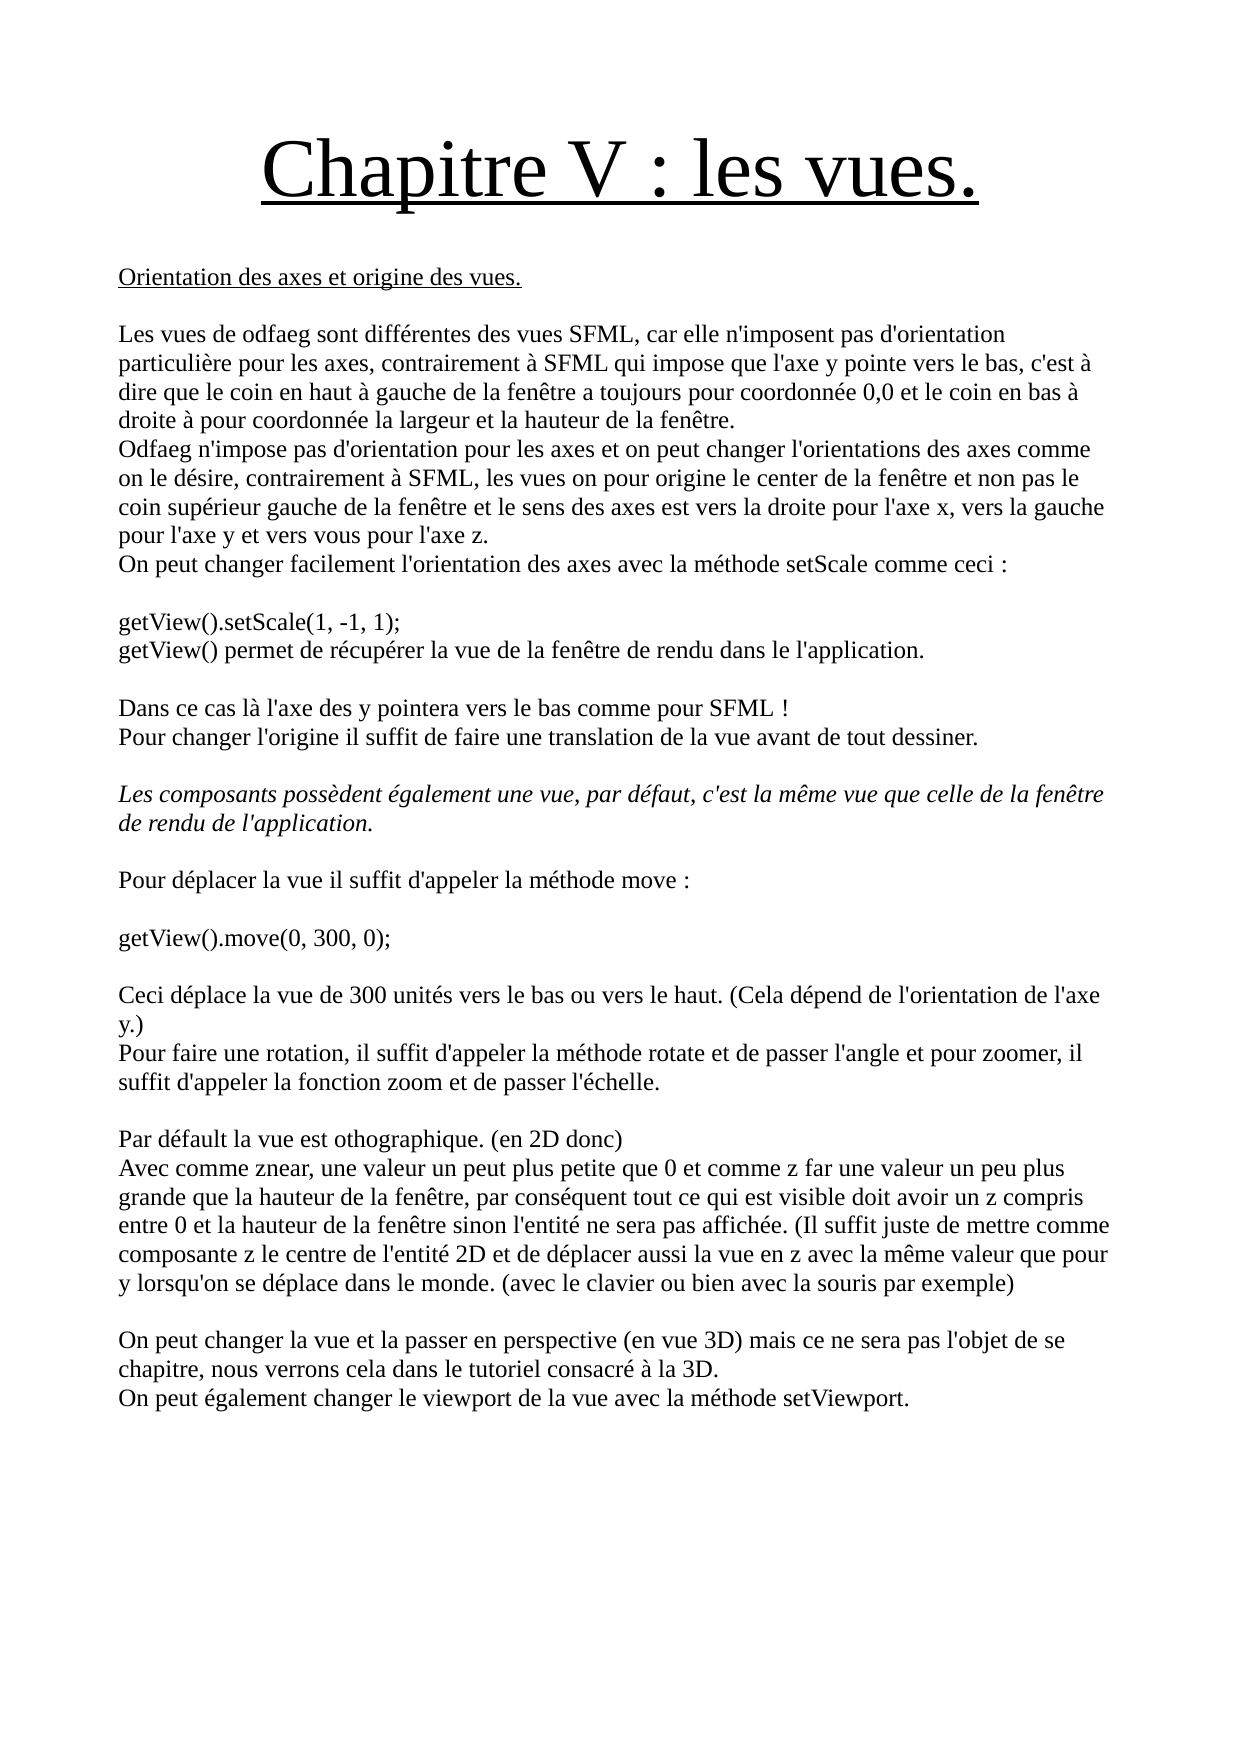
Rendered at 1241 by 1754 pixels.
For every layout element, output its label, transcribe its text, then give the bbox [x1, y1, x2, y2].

text getView().setScale(1, -1, 1); [118, 607, 1122, 636]
text On peut changer facilement l'orientation des axes avec la méthode setScale comme ceci : [118, 549, 1122, 578]
text Chapitre V : les vues. [118, 118, 1122, 214]
text On peut également changer le viewport de la vue avec la méthode setViewport. [118, 1383, 1122, 1412]
text Avec comme znear, une valeur un peut plus petite que 0 et comme z far une valeur un peu plus grande que la hauteur de la fenêtre, par conséquent tout ce qui est visible doit avoir un z compris entre 0 et la hauteur de la fenêtre sinon l'entité ne sera pas affichée. (Il suffit juste de mettre comme composante z le centre de l'entité 2D et de déplacer aussi la vue en z avec la même valeur que pour y lorsqu'on se déplace dans le monde. (avec le clavier ou bien avec la souris par exemple) [118, 1153, 1122, 1297]
text On peut changer la vue et la passer en perspective (en vue 3D) mais ce ne sera pas l'objet de se chapitre, nous verrons cela dans le tutoriel consacré à la 3D. [118, 1326, 1122, 1383]
text Dans ce cas là l'axe des y pointera vers le bas comme pour SFML ! [118, 693, 1122, 722]
text Pour changer l'origine il suffit de faire une translation de la vue avant de tout dessiner. [118, 722, 1122, 751]
text Pour faire une rotation, il suffit d'appeler la méthode rotate et de passer l'angle et pour zoomer, il suffit d'appeler la fonction zoom et de passer l'échelle. [118, 1038, 1122, 1096]
text getView().move(0, 300, 0); [118, 923, 1122, 952]
text Orientation des axes et origine des vues. [118, 262, 1122, 291]
text Odfaeg n'impose pas d'orientation pour les axes et on peut changer l'orientations des axes comme on le désire, contrairement à SFML, les vues on pour origine le center de la fenêtre et non pas le coin supérieur gauche de la fenêtre et le sens des axes est vers la droite pour l'axe x, vers la gauche pour l'axe y et vers vous pour l'axe z. [118, 434, 1122, 549]
text Les vues de odfaeg sont différentes des vues SFML, car elle n'imposent pas d'orientation particulière pour les axes, contrairement à SFML qui impose que l'axe y pointe vers le bas, c'est à dire que le coin en haut à gauche de la fenêtre a toujours pour coordonnée 0,0 et le coin en bas à droite à pour coordonnée la largeur et la hauteur de la fenêtre. [118, 319, 1122, 434]
text Par défault la vue est othographique. (en 2D donc) [118, 1124, 1122, 1153]
text Pour déplacer la vue il suffit d'appeler la méthode move : [118, 866, 1122, 894]
text getView() permet de récupérer la vue de la fenêtre de rendu dans le l'application. [118, 636, 1122, 664]
text Les composants possèdent également une vue, par défaut, c'est la même vue que celle de la fenêtre de rendu de l'application. [118, 779, 1122, 837]
text Ceci déplace la vue de 300 unités vers le bas ou vers le haut. (Cela dépend de l'orientation de l'axe y.) [118, 981, 1122, 1038]
